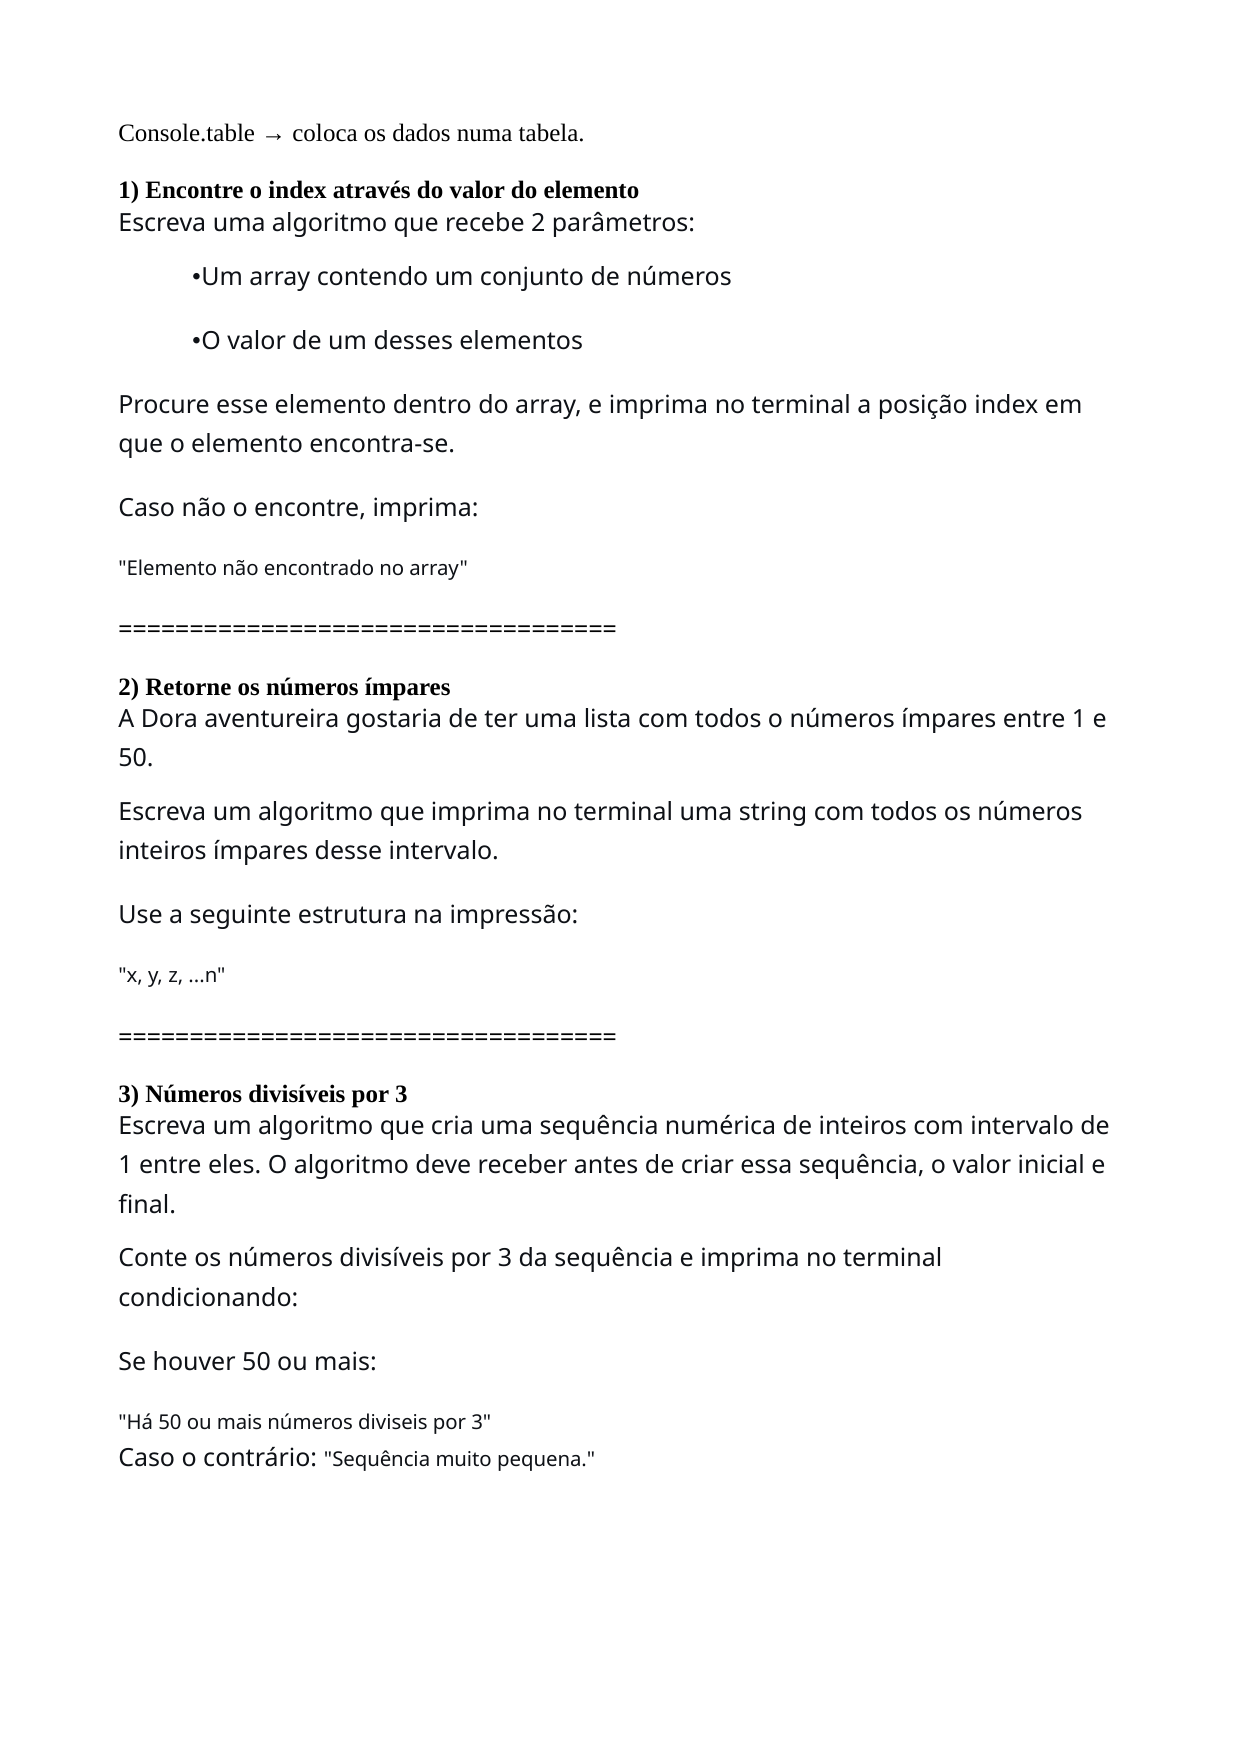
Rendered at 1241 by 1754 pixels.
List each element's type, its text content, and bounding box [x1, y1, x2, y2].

list Um array contendo um conjunto de números [118, 258, 1122, 292]
text Caso não o encontre, imprima: [118, 490, 1122, 524]
text Procure esse elemento dentro do array, e imprima no terminal a posição index em que o elemento encontra-se. [118, 386, 1122, 460]
text "x, y, z, ...n" [118, 961, 1122, 989]
text 2) Retorne os números ímpares [118, 672, 1122, 701]
text Escreva uma algoritmo que recebe 2 parâmetros: [118, 204, 1122, 238]
text 1) Encontre o index através do valor do elemento [118, 176, 1122, 204]
text Console.table → coloca os dados numa tabela. [118, 118, 1122, 147]
text Caso o contrário: "Sequência muito pequena." [118, 1439, 1122, 1473]
text Escreva um algoritmo que imprima no terminal uma string com todos os números inteiros ímpares desse intervalo. [118, 794, 1122, 867]
text "Há 50 ou mais números diviseis por 3" [118, 1407, 1122, 1435]
text Conte os números divisíveis por 3 da sequência e imprima no terminal condicionando: [118, 1240, 1122, 1313]
text "Elemento não encontrado no array" [118, 554, 1122, 582]
text =================================== [118, 614, 1122, 643]
text =================================== [118, 1022, 1122, 1050]
list O valor de um desses elementos [118, 322, 1122, 356]
text Use a seguinte estrutura na impressão: [118, 897, 1122, 931]
text 3) Números divisíveis por 3 [118, 1079, 1122, 1108]
text Se houver 50 ou mais: [118, 1343, 1122, 1377]
text A Dora aventureira gostaria de ter uma lista com todos o números ímpares entre 1 e 50. [118, 701, 1122, 774]
text Escreva um algoritmo que cria uma sequência numérica de inteiros com intervalo de 1 entre eles. O algoritmo deve receber antes de criar essa sequência, o valor inicial e final. [118, 1108, 1122, 1220]
